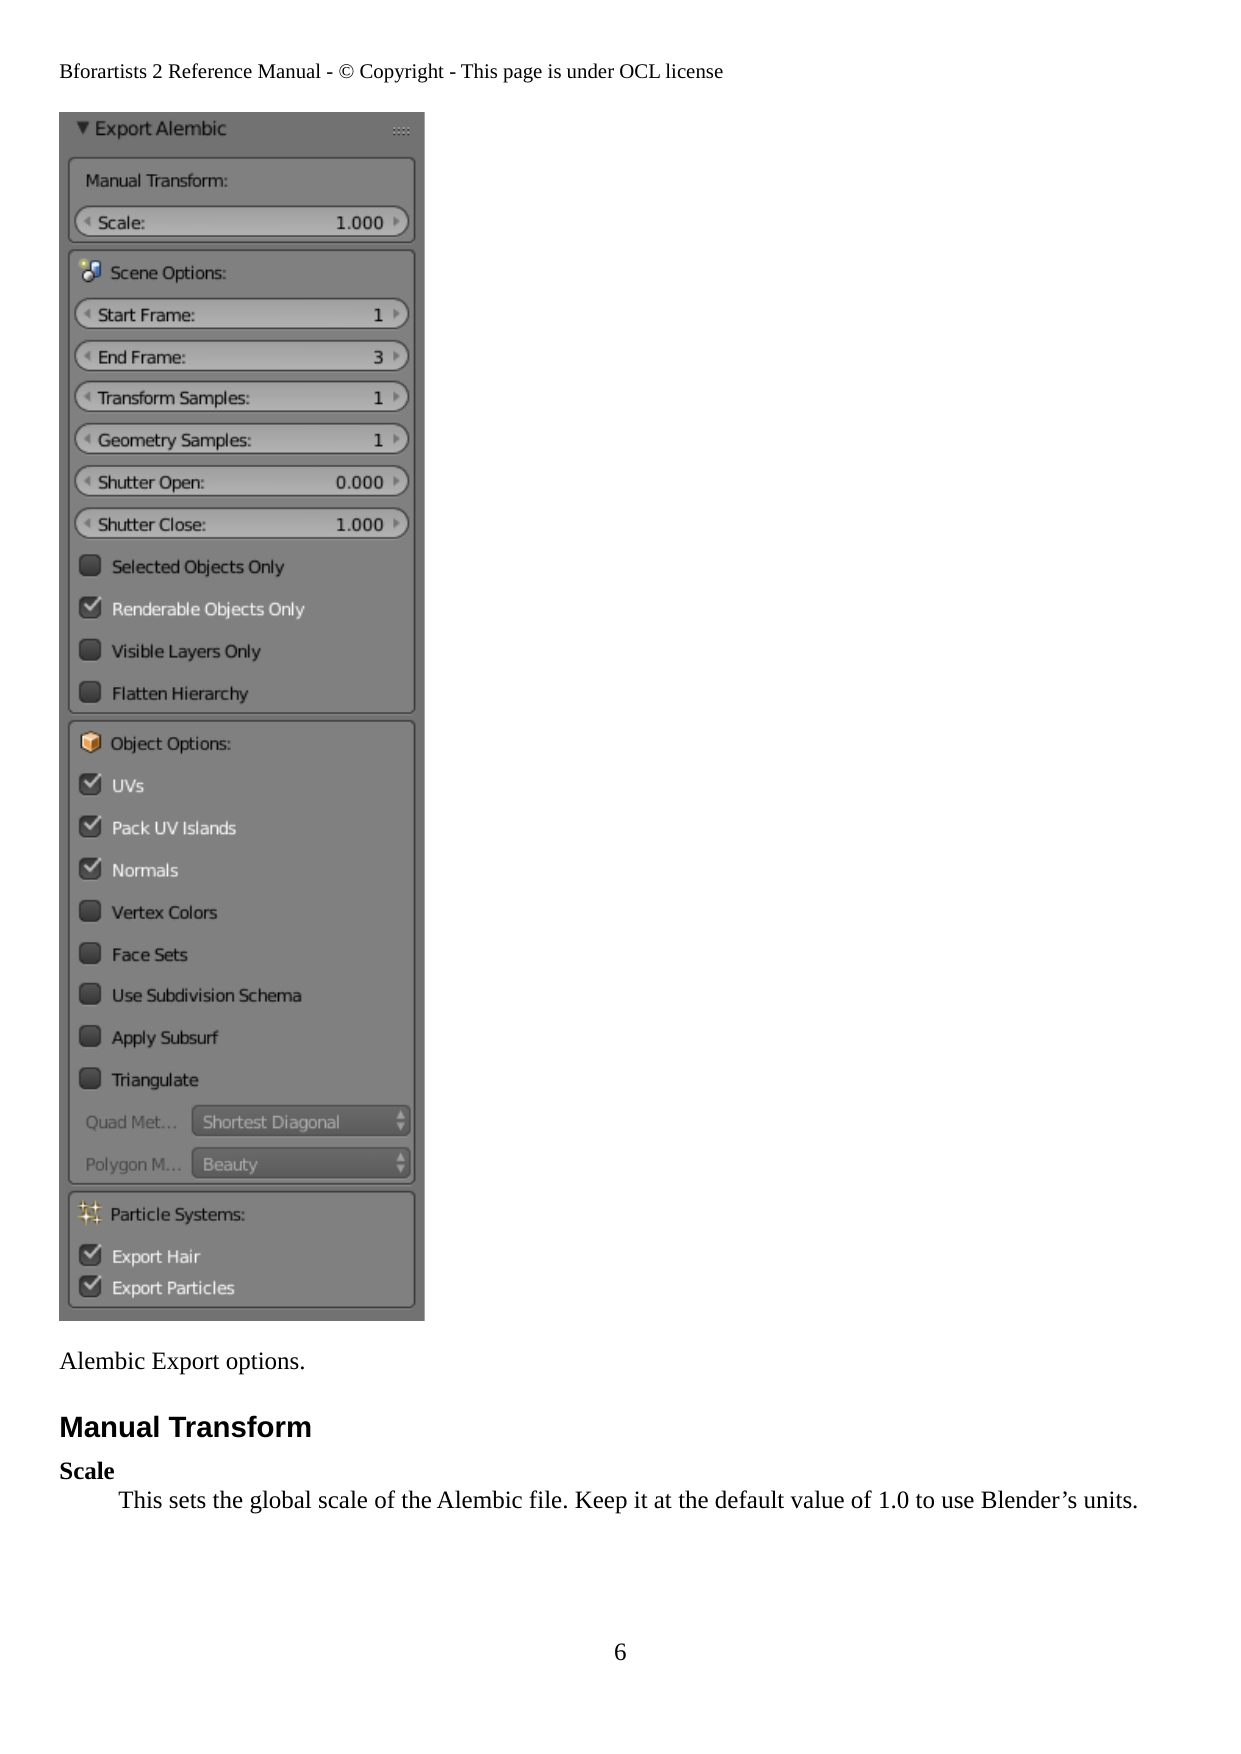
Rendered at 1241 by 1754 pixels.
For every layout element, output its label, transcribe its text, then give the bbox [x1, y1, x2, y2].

subtitle Manual Transform [59, 1410, 1181, 1443]
list This sets the global scale of the Alembic file. Keep it at the default value of 1.0 to use Blender’s units. [118, 1485, 1181, 1513]
subtitle Scale [59, 1456, 1181, 1485]
text Alembic Export options. [59, 1346, 1181, 1375]
picture [59, 112, 425, 1321]
